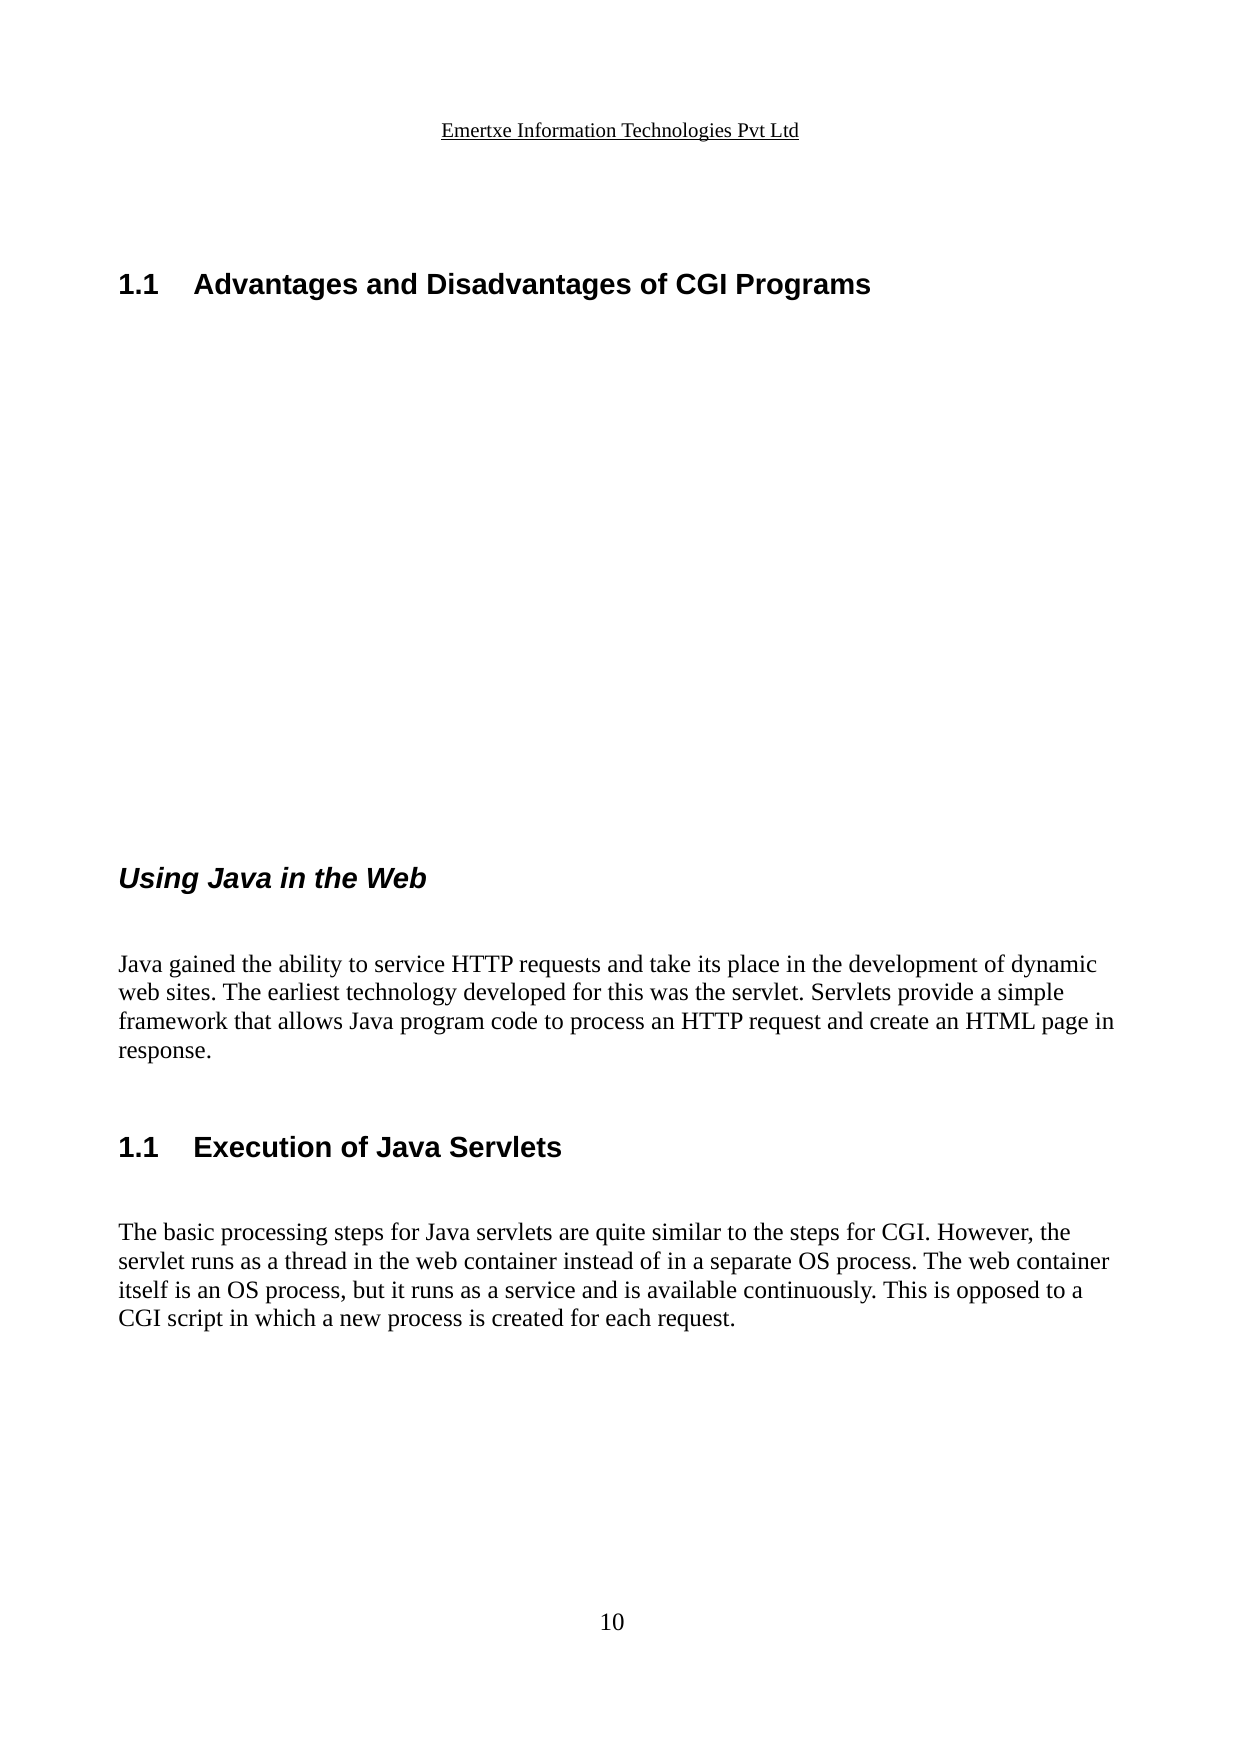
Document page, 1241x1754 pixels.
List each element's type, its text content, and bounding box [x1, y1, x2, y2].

text Java gained the ability to service HTTP requests and take its place in the development of dynamic web sites. The earliest technology developed for this was the servlet. Servlets provide a simple framework that allows Java program code to process an HTTP request and create an HTML page in response. [118, 949, 1122, 1064]
subtitle Advantages and Disadvantages of CGI Programs [118, 267, 1122, 300]
text The basic processing steps for Java servlets are quite similar to the steps for CGI. However, the servlet runs as a thread in the web container instead of in a separate OS process. The web container itself is an OS process, but it runs as a service and is available continuously. This is opposed to a CGI script in which a new process is created for each request. [118, 1217, 1122, 1332]
subtitle Using Java in the Web [118, 861, 1122, 895]
subtitle Execution of Java Servlets [118, 1130, 1122, 1163]
